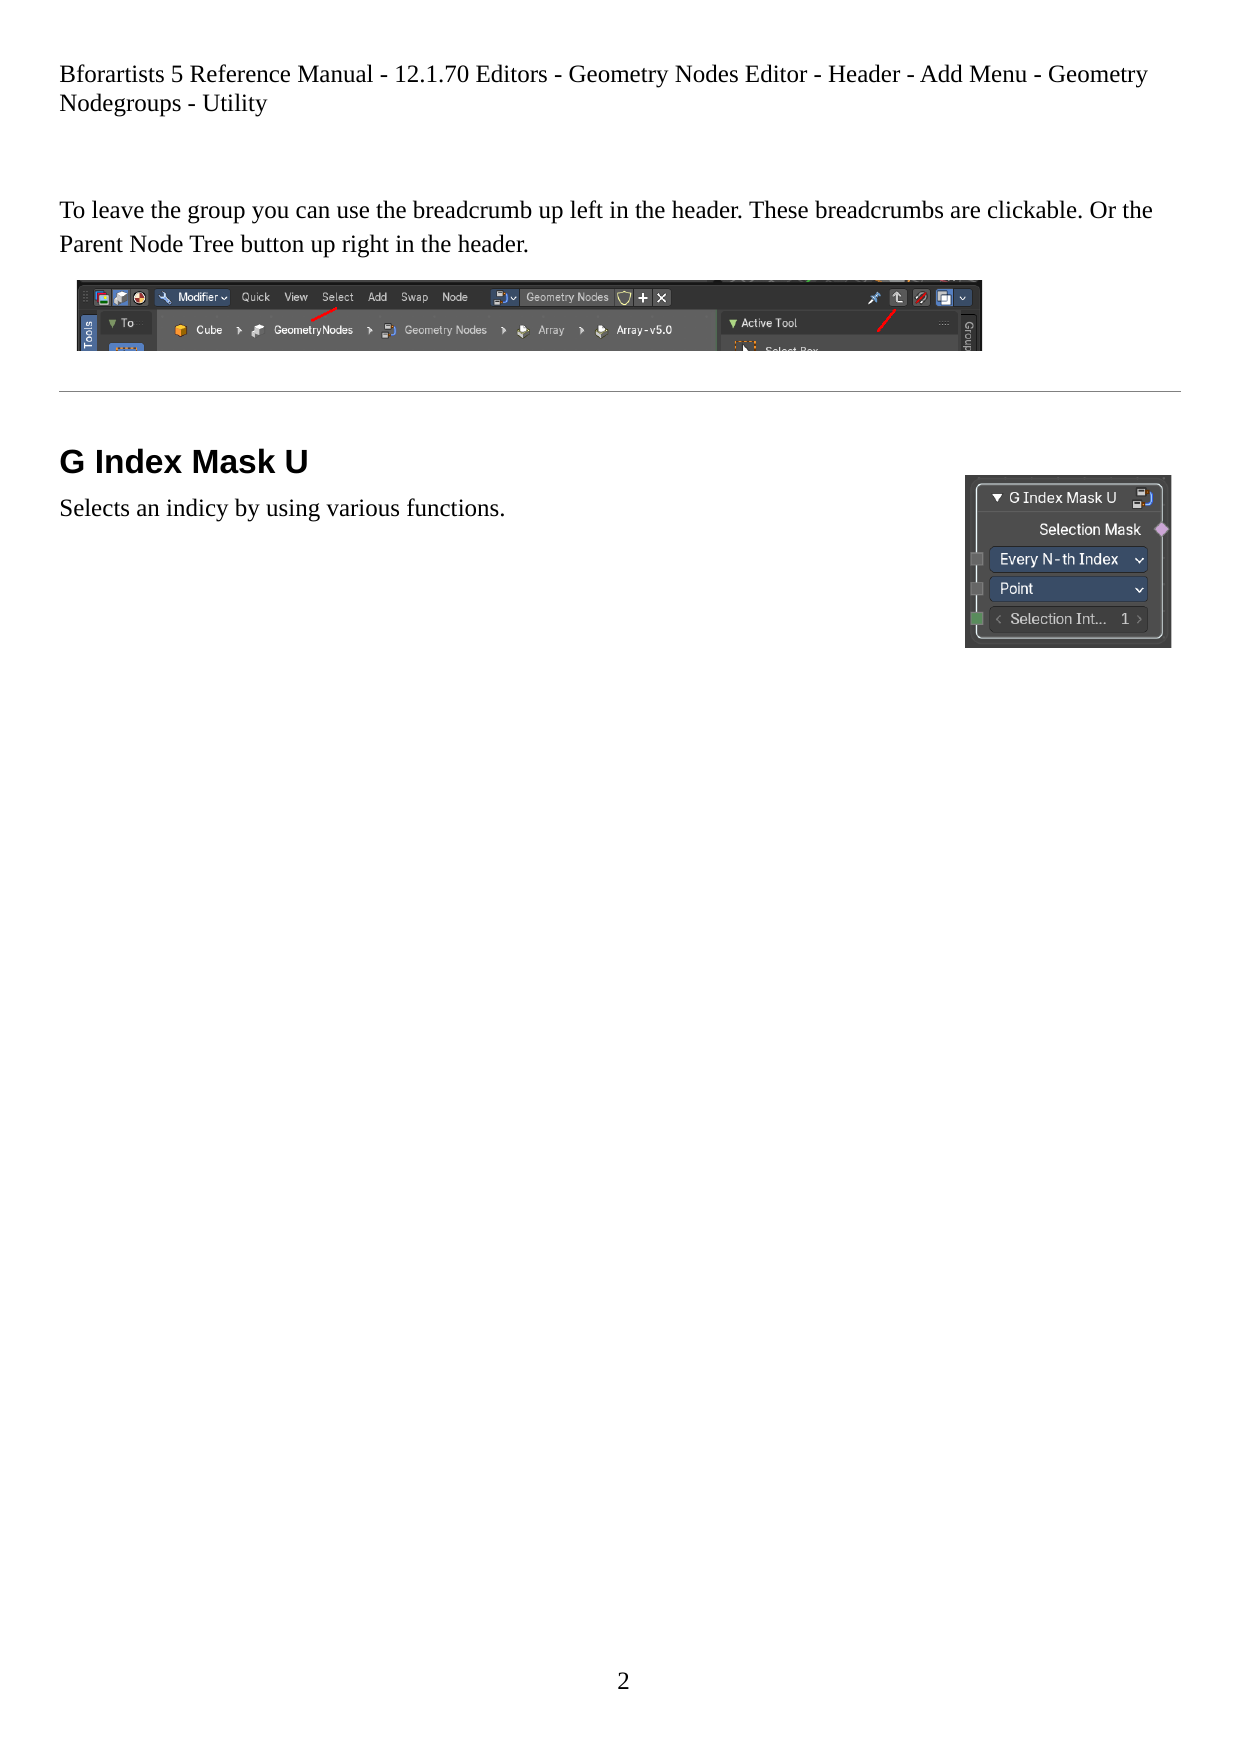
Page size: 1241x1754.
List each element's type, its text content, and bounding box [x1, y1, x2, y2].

picture [76, 280, 983, 351]
picture [965, 475, 1172, 648]
text Selects an indicy by using various functions. [59, 493, 965, 522]
subtitle G Index Mask U [59, 442, 1181, 480]
text To leave the group you can use the breadcrumb up left in the header. These breadcrumbs are clickable. Or the Parent Node Tree button up right in the header. [59, 195, 1181, 258]
